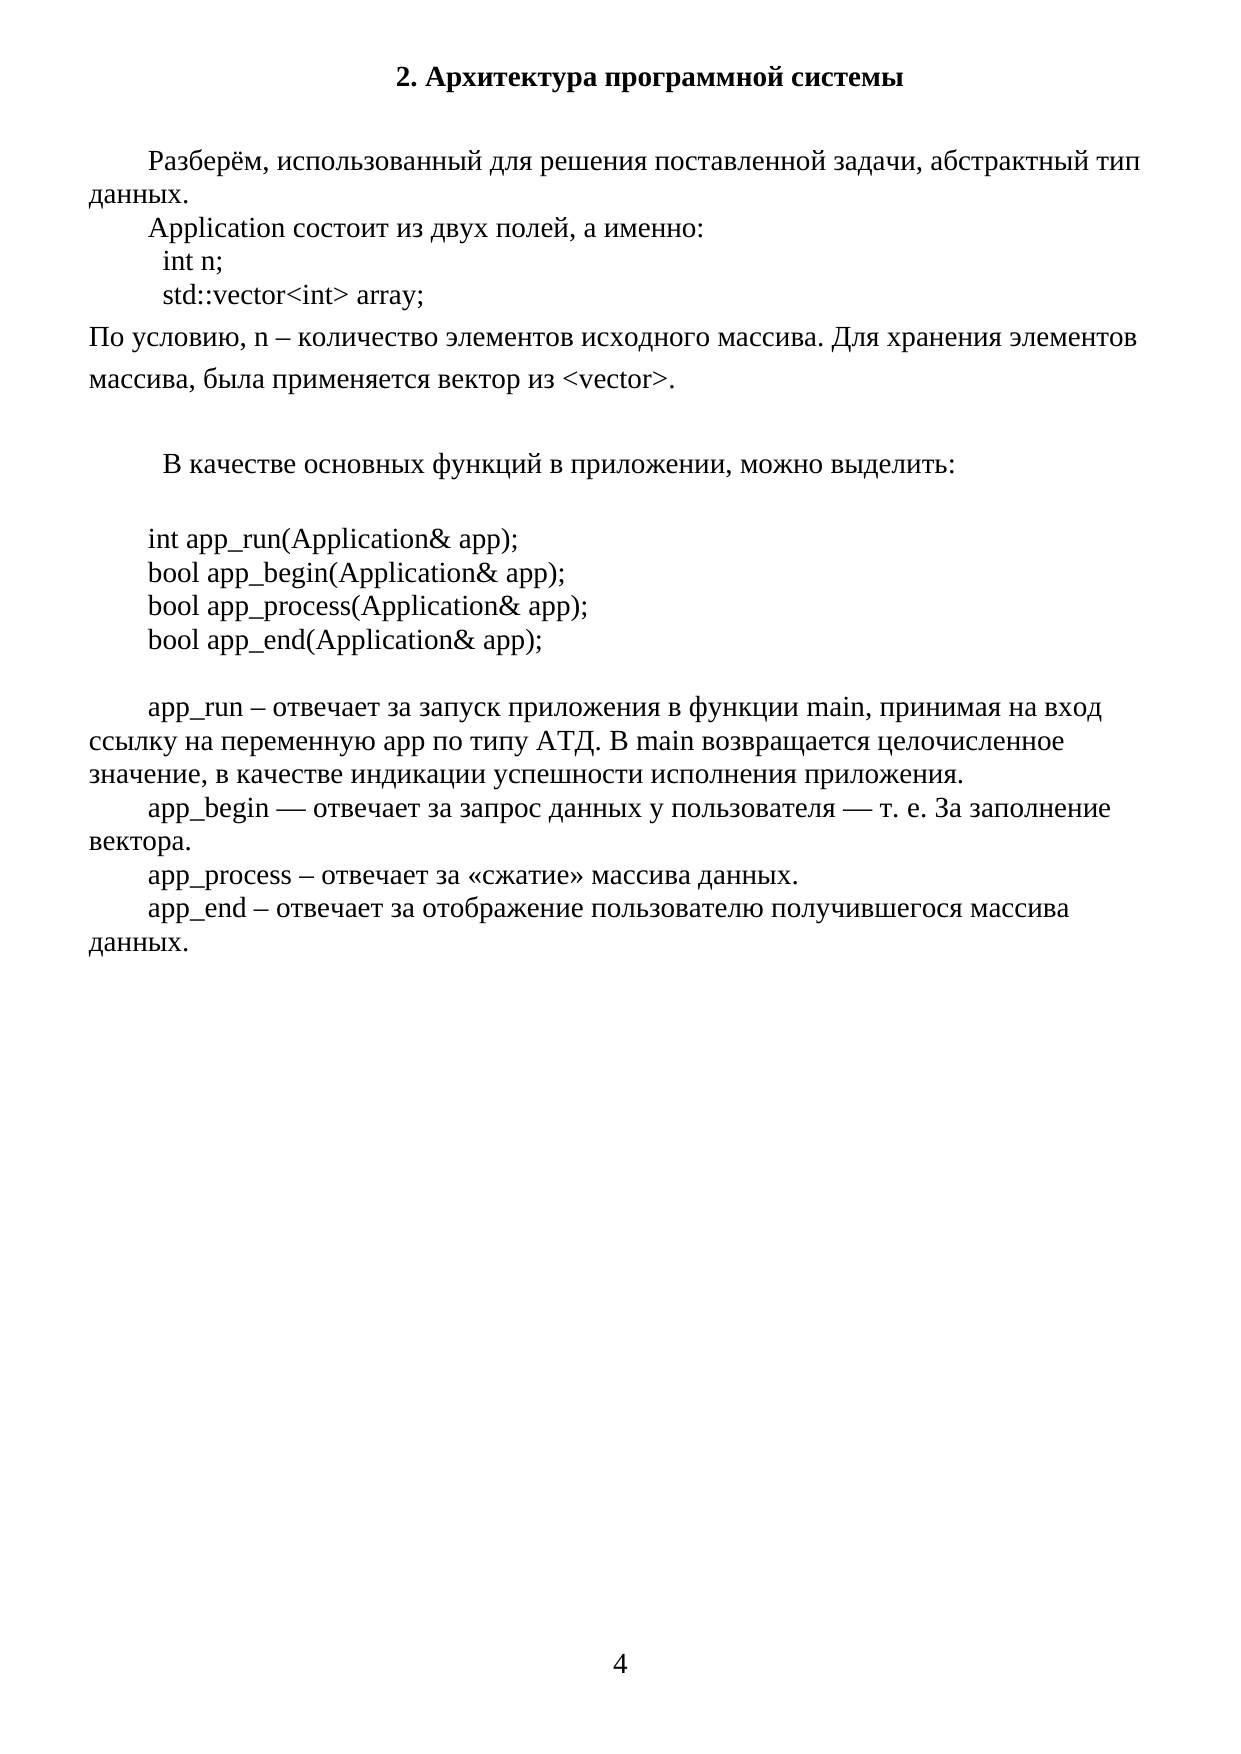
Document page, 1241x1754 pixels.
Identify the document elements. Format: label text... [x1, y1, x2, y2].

text Application состоит из двух полей, а именно: [89, 210, 1152, 243]
text bool app_begin(Application& app); [89, 555, 1152, 588]
text app_begin — отвечает за запрос данных у пользователя — т. е. За заполнение вектора. [89, 790, 1152, 857]
text app_end – отвечает за отображение пользователю получившегося массива данных. [89, 890, 1152, 957]
text По условию, n – количество элементов исходного массива. Для хранения элементов массива, была применяется вектор из <vector>. [89, 311, 1152, 395]
text int app_run(Application& app); [89, 521, 1152, 555]
list 2. Архитектура программной системы [89, 59, 1152, 93]
text bool app_process(Application& app); [89, 588, 1152, 622]
text Разберём, использованный для решения поставленной задачи, абстрактный тип данных. [89, 143, 1152, 210]
text bool app_end(Application& app); [89, 622, 1152, 656]
text app_process – отвечает за «сжатие» массива данных. [89, 857, 1152, 890]
text int n; [89, 243, 1152, 277]
text app_run – отвечает за запуск приложения в функции main, принимая на вход ссылку на переменную app по типу АТД. В main возвращается целочисленное значение, в качестве индикации успешности исполнения приложения. [89, 689, 1152, 790]
text В качестве основных функций в приложении, можно выделить: [89, 437, 1152, 479]
text std::vector<int> array; [89, 277, 1152, 311]
